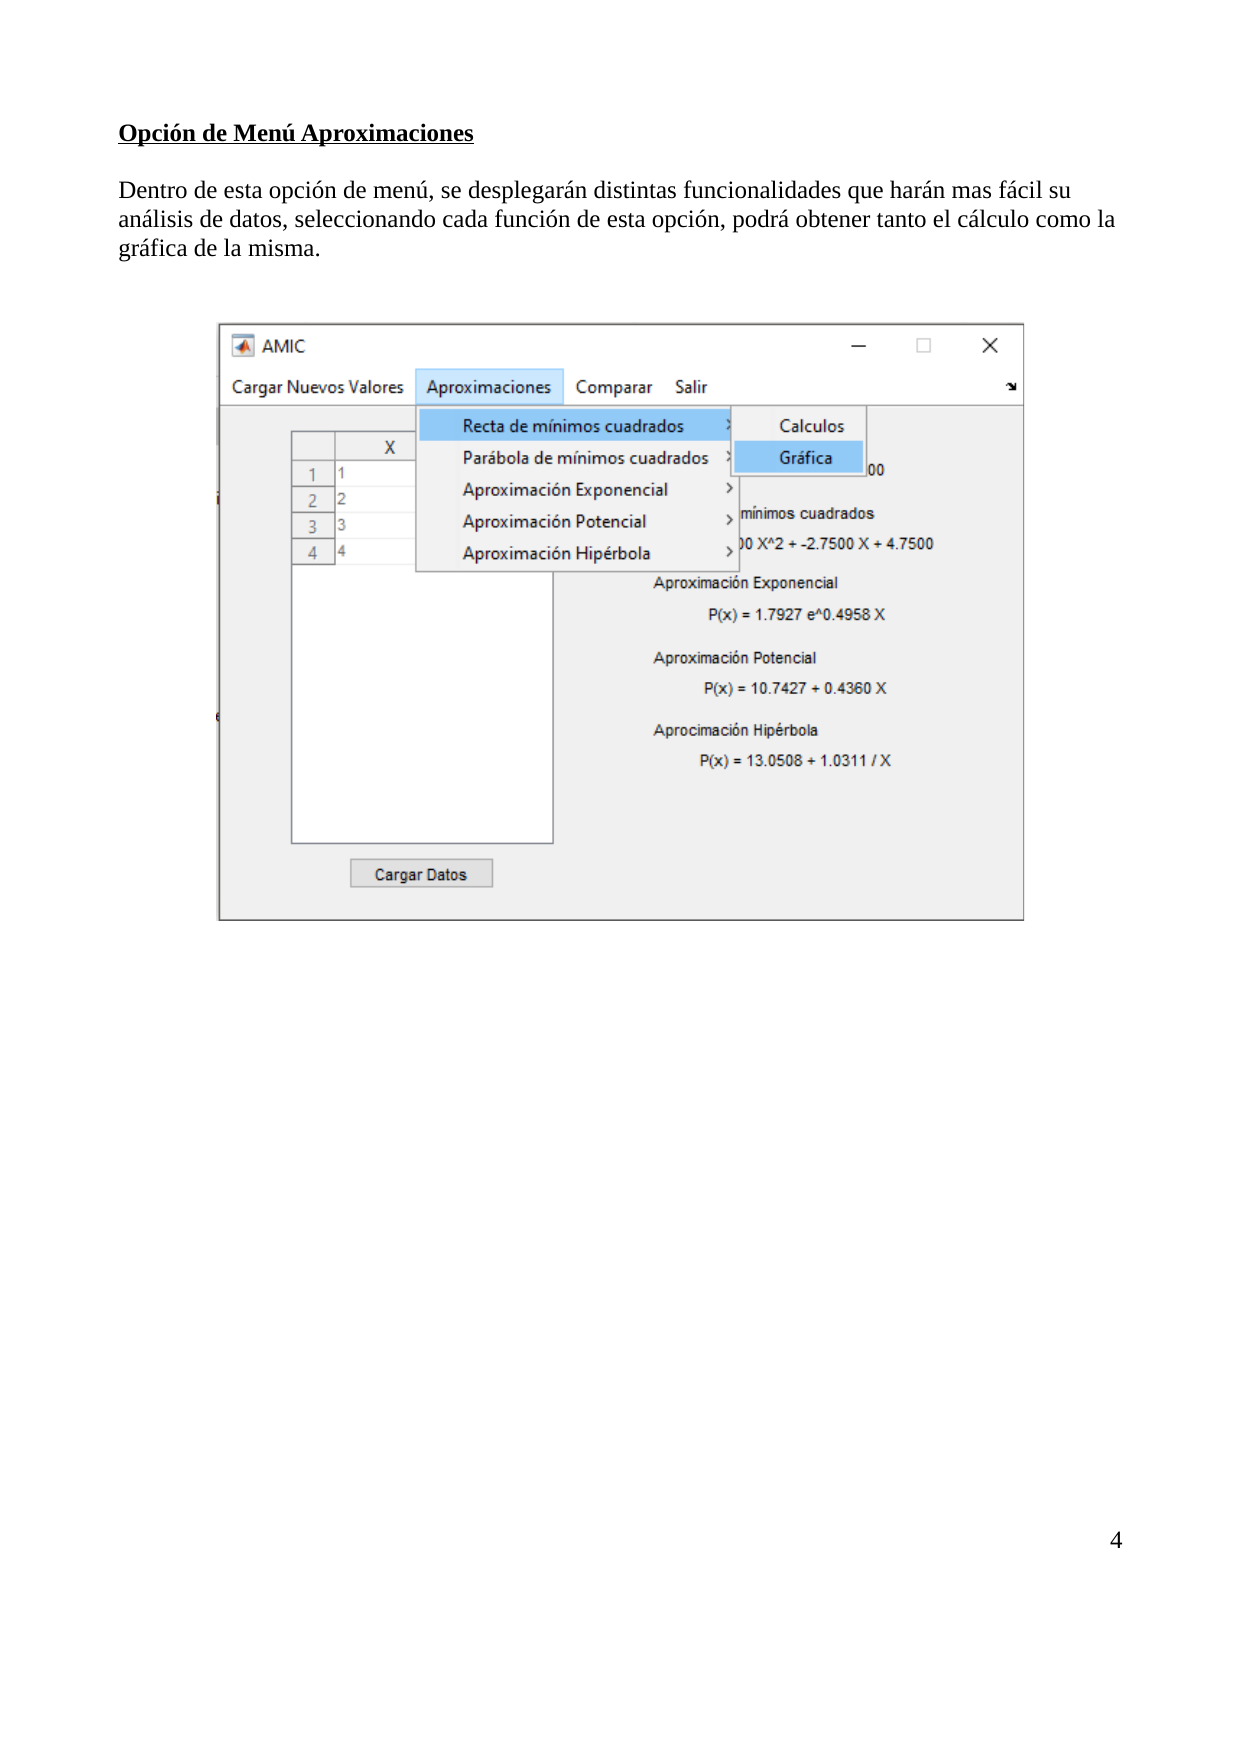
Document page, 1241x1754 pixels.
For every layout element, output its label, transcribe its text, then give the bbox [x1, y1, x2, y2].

text Opción de Menú Aproximaciones [118, 118, 1122, 147]
picture [216, 322, 1025, 921]
text 4 [118, 1525, 1122, 1553]
text Dentro de esta opción de menú, se desplegarán distintas funcionalidades que harán mas fácil su análisis de datos, seleccionando cada función de esta opción, podrá obtener tanto el cálculo como la gráfica de la misma. [118, 176, 1122, 291]
